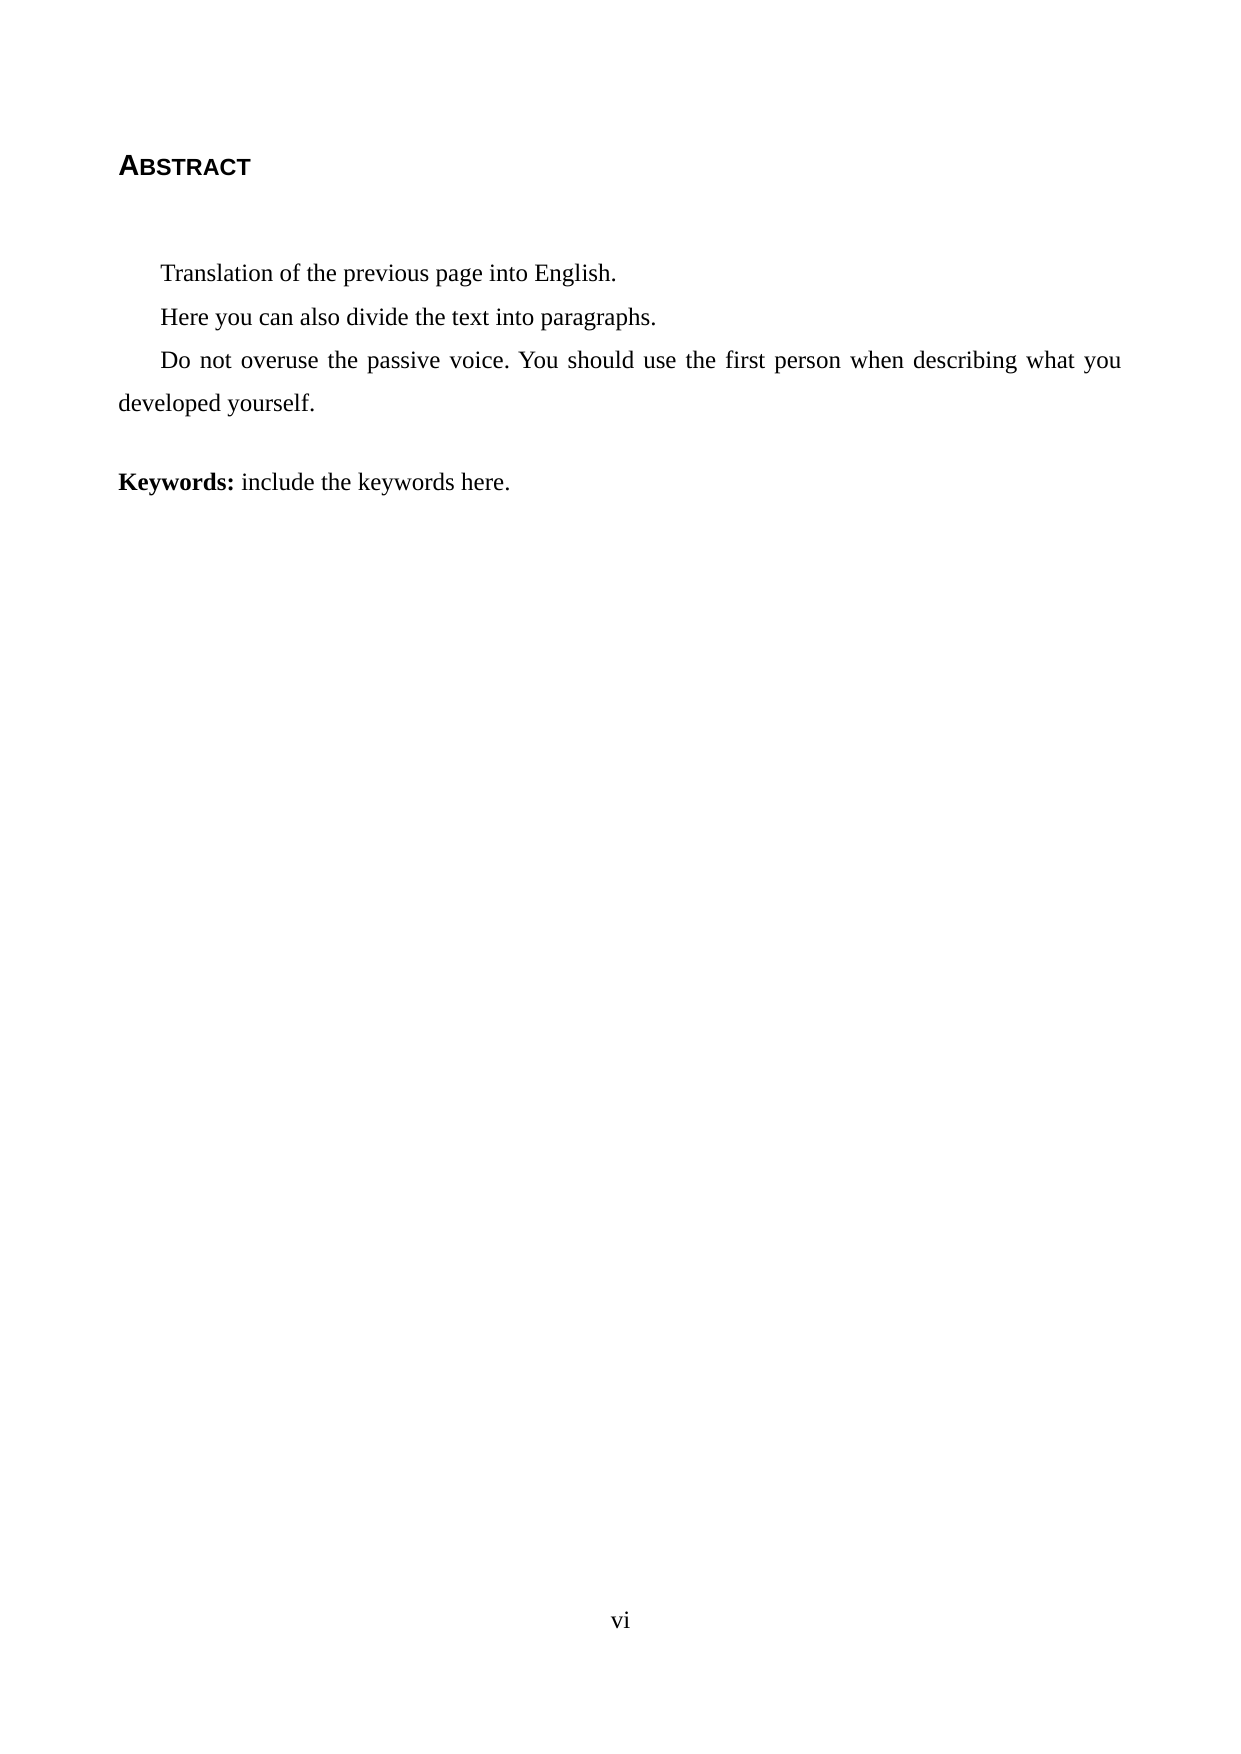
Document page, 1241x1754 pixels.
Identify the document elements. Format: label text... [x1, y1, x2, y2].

text Here you can also divide the text into paragraphs. [118, 302, 1122, 330]
text Do not overuse the passive voice. You should use the first person when describing what you developed yourself. [118, 345, 1122, 417]
text Keywords: include the keywords here. [118, 467, 1122, 496]
text Translation of the previous page into English. [118, 258, 1122, 287]
title Abstract [118, 148, 1122, 182]
